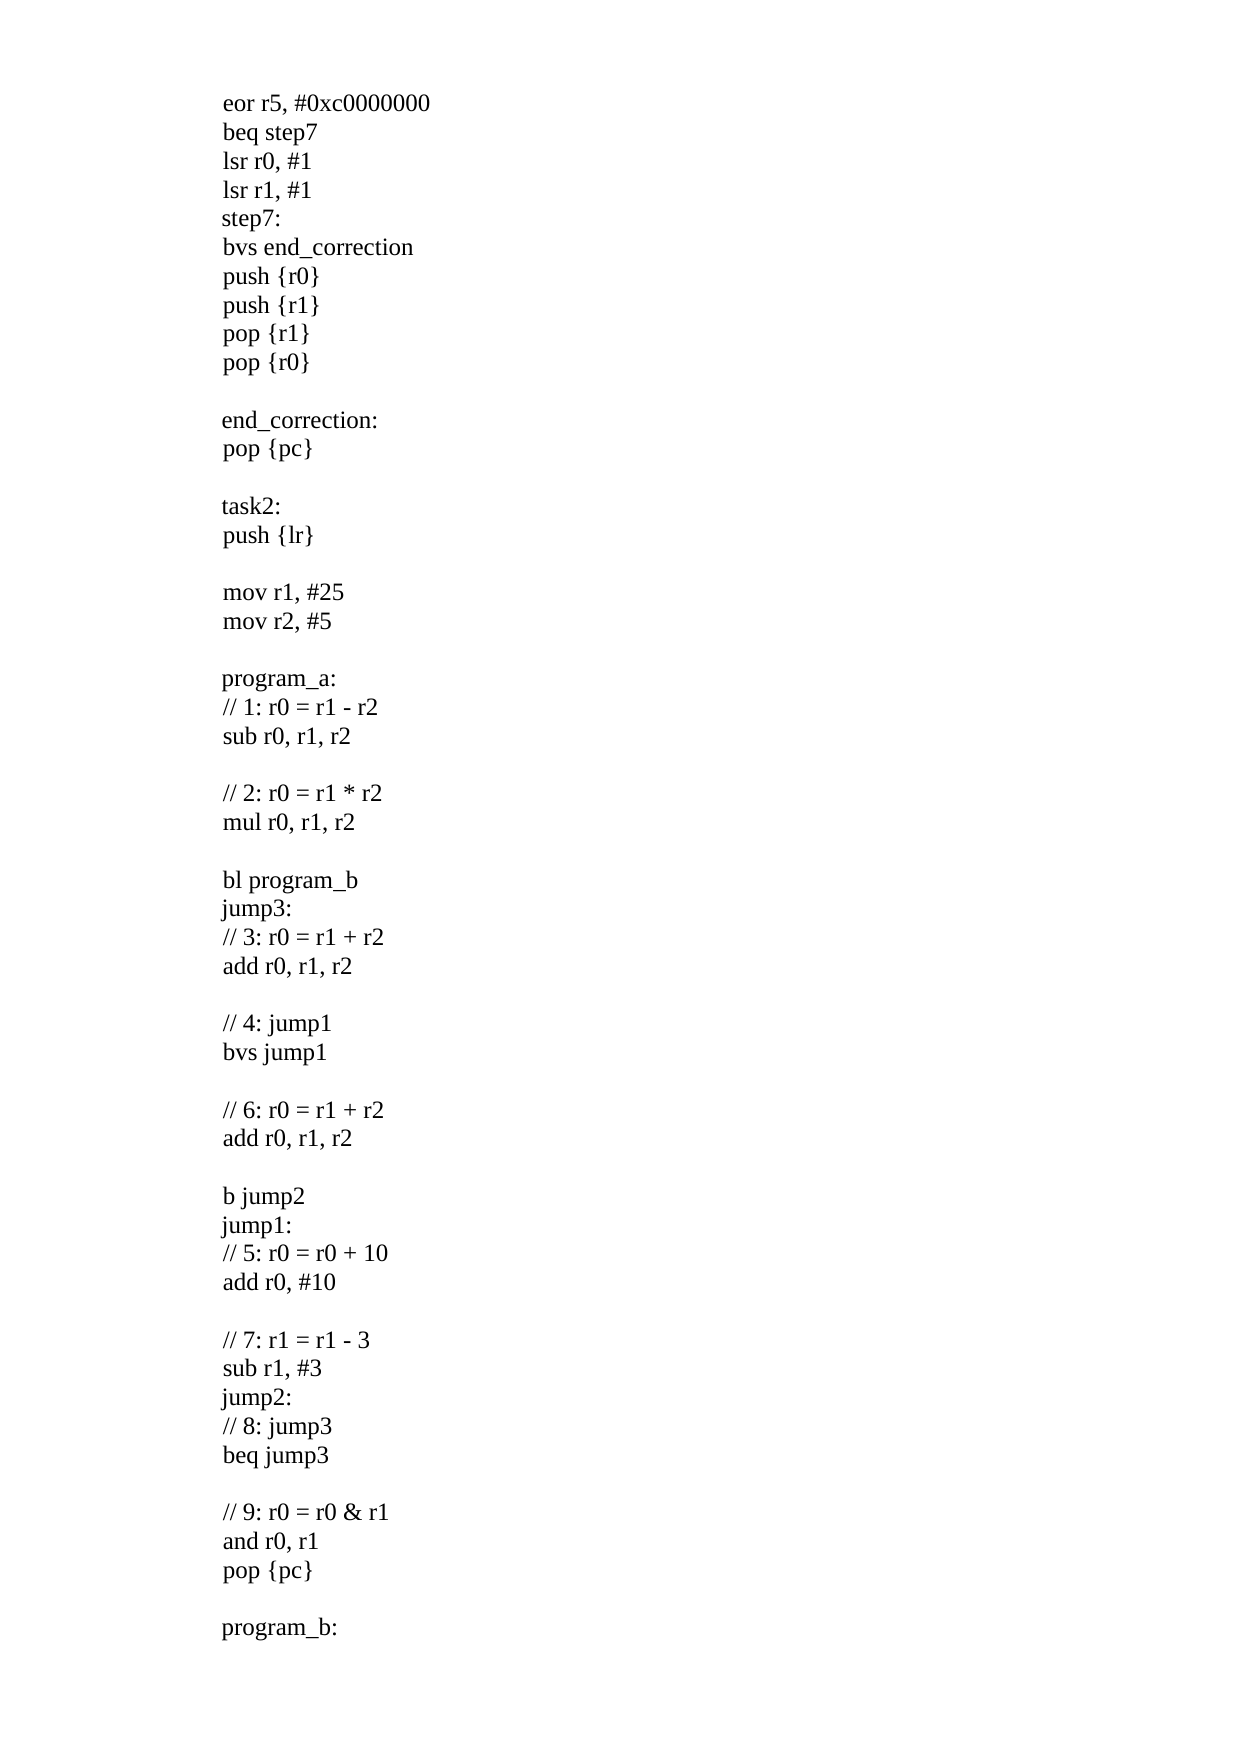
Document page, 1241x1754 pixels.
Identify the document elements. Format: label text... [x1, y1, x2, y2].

text pop {r0} [148, 347, 1152, 376]
text lsr r1, #1 [148, 175, 1152, 203]
text program_a: [148, 663, 1152, 692]
text bl program_b [148, 865, 1152, 893]
text add r0, r1, r2 [148, 1123, 1152, 1152]
text end_correction: [148, 405, 1152, 433]
text push {r1} [148, 290, 1152, 318]
text jump1: [148, 1210, 1152, 1238]
text bvs end_correction [148, 232, 1152, 261]
text pop {r1} [148, 318, 1152, 347]
text and r0, r1 [148, 1526, 1152, 1555]
text bvs jump1 [148, 1037, 1152, 1066]
text jump2: [148, 1382, 1152, 1411]
text mov r2, #5 [148, 606, 1152, 635]
text // 9: r0 = r0 & r1 [148, 1497, 1152, 1526]
text pop {pc} [148, 1555, 1152, 1583]
text sub r0, r1, r2 [148, 721, 1152, 750]
text // 7: r1 = r1 - 3 [148, 1325, 1152, 1353]
text program_b: [148, 1612, 1152, 1641]
text // 2: r0 = r1 * r2 [148, 778, 1152, 807]
text push {r0} [148, 261, 1152, 290]
text beq jump3 [148, 1440, 1152, 1468]
text // 3: r0 = r1 + r2 [148, 922, 1152, 951]
text eor r5, #0xc0000000 [148, 88, 1152, 117]
text b jump2 [148, 1181, 1152, 1210]
text // 8: jump3 [148, 1411, 1152, 1440]
text sub r1, #3 [148, 1353, 1152, 1382]
text // 6: r0 = r1 + r2 [148, 1095, 1152, 1123]
text pop {pc} [148, 433, 1152, 462]
text // 5: r0 = r0 + 10 [148, 1238, 1152, 1267]
text beq step7 [148, 117, 1152, 146]
text add r0, #10 [148, 1267, 1152, 1296]
text jump3: [148, 893, 1152, 922]
text add r0, r1, r2 [148, 951, 1152, 980]
text mul r0, r1, r2 [148, 807, 1152, 836]
text // 1: r0 = r1 - r2 [148, 692, 1152, 721]
text // 4: jump1 [148, 1008, 1152, 1037]
text mov r1, #25 [148, 577, 1152, 606]
text task2: [148, 491, 1152, 520]
text step7: [148, 203, 1152, 232]
text push {lr} [148, 520, 1152, 548]
text lsr r0, #1 [148, 146, 1152, 175]
